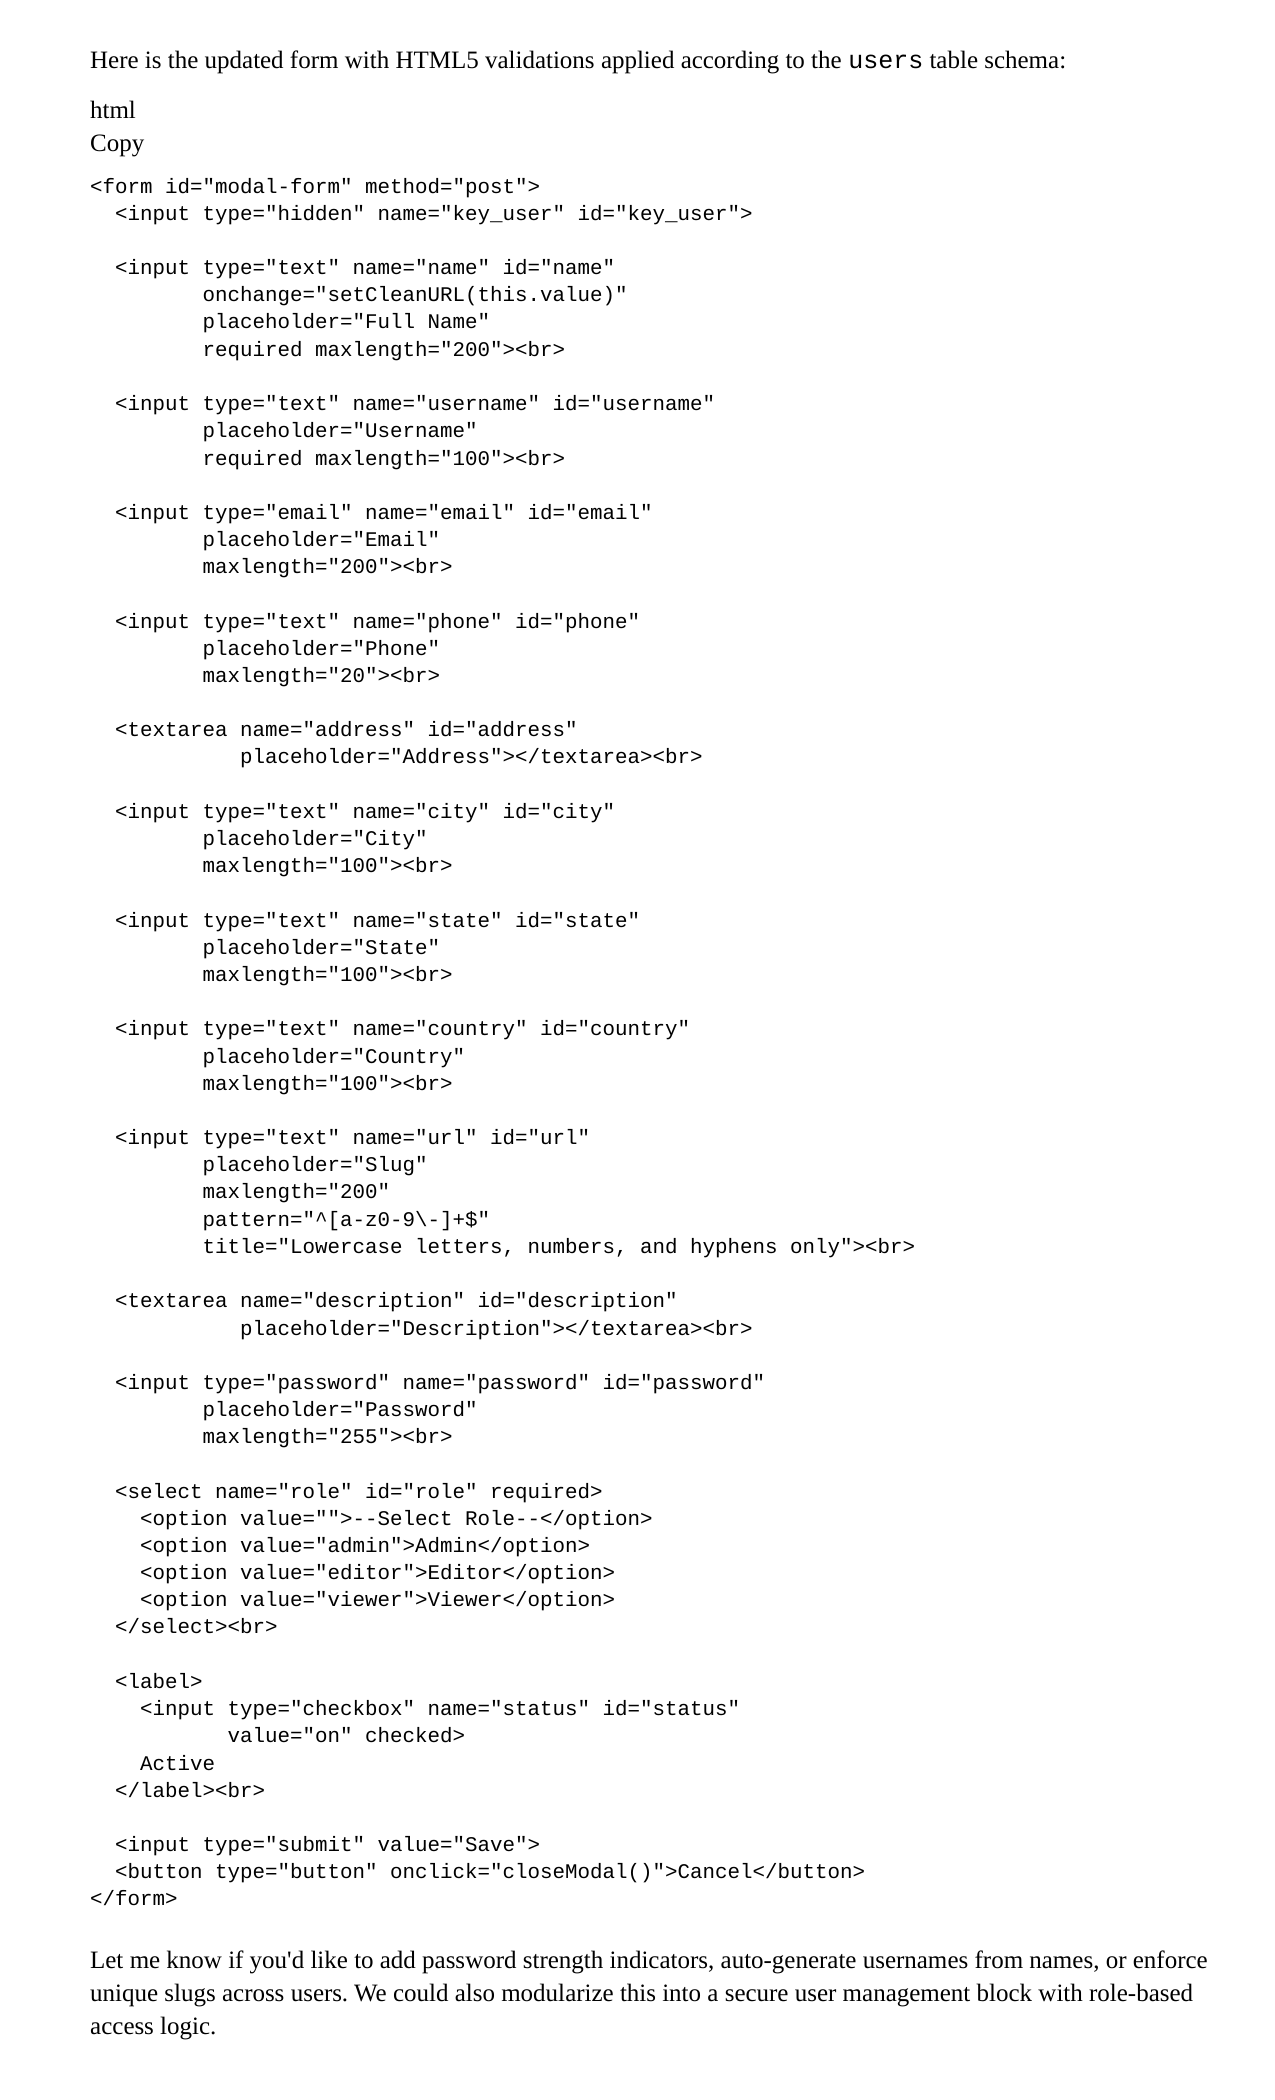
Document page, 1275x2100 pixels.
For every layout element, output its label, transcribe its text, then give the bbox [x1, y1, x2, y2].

text placeholder="Description"></textarea><br> [90, 1317, 1230, 1341]
text Here is the updated form with HTML5 validations applied according to the users table schema: [90, 45, 1230, 76]
text maxlength="200"><br> [90, 556, 1230, 580]
text <input type="text" name="username" id="username" [90, 393, 1230, 417]
text onchange="setCleanURL(this.value)" [90, 284, 1230, 308]
text <input type="hidden" name="key_user" id="key_user"> [90, 203, 1230, 226]
text <select name="role" id="role" required> [90, 1481, 1230, 1504]
text <input type="text" name="url" id="url" [90, 1127, 1230, 1151]
text maxlength="100"><br> [90, 1073, 1230, 1096]
text <input type="email" name="email" id="email" [90, 502, 1230, 526]
text <option value="editor">Editor</option> [90, 1562, 1230, 1586]
text placeholder="Full Name" [90, 312, 1230, 335]
text placeholder="Email" [90, 529, 1230, 553]
text Copy [90, 128, 1230, 157]
text placeholder="Country" [90, 1046, 1230, 1069]
text required maxlength="100"><br> [90, 447, 1230, 471]
text <option value="">--Select Role--</option> [90, 1508, 1230, 1531]
text placeholder="Address"></textarea><br> [90, 747, 1230, 770]
text <label> [90, 1671, 1230, 1694]
text <form id="modal-form" method="post"> [90, 176, 1230, 199]
text <input type="text" name="phone" id="phone" [90, 611, 1230, 634]
text </select><br> [90, 1617, 1230, 1640]
text Let me know if you'd like to add password strength indicators, auto-generate usernames from names, or enforce unique slugs across users. We could also modularize this into a secure user management block with role-based access logic. [90, 1945, 1230, 2040]
text placeholder="Username" [90, 420, 1230, 444]
text maxlength="200" [90, 1182, 1230, 1205]
text placeholder="Phone" [90, 638, 1230, 661]
text <textarea name="description" id="description" [90, 1290, 1230, 1314]
text </form> [90, 1888, 1230, 1912]
text maxlength="100"><br> [90, 964, 1230, 988]
text maxlength="20"><br> [90, 665, 1230, 689]
text <input type="text" name="name" id="name" [90, 257, 1230, 281]
text <input type="text" name="state" id="state" [90, 910, 1230, 933]
text title="Lowercase letters, numbers, and hyphens only"><br> [90, 1236, 1230, 1259]
text <option value="viewer">Viewer</option> [90, 1589, 1230, 1613]
text <input type="text" name="country" id="country" [90, 1018, 1230, 1042]
text <button type="button" onclick="closeModal()">Cancel</button> [90, 1861, 1230, 1885]
text required maxlength="200"><br> [90, 339, 1230, 362]
text <input type="text" name="city" id="city" [90, 801, 1230, 824]
text placeholder="City" [90, 828, 1230, 852]
text value="on" checked> [90, 1725, 1230, 1749]
text <input type="submit" value="Save"> [90, 1834, 1230, 1858]
text placeholder="Password" [90, 1399, 1230, 1423]
text Active [90, 1752, 1230, 1776]
text html [90, 95, 1230, 124]
text <input type="password" name="password" id="password" [90, 1372, 1230, 1396]
text <textarea name="address" id="address" [90, 719, 1230, 743]
text <option value="admin">Admin</option> [90, 1535, 1230, 1559]
text <input type="checkbox" name="status" id="status" [90, 1698, 1230, 1722]
text maxlength="255"><br> [90, 1426, 1230, 1450]
text maxlength="100"><br> [90, 855, 1230, 879]
text </label><br> [90, 1780, 1230, 1803]
text pattern="^[a-z0-9\-]+$" [90, 1209, 1230, 1232]
text placeholder="Slug" [90, 1154, 1230, 1178]
text placeholder="State" [90, 937, 1230, 961]
